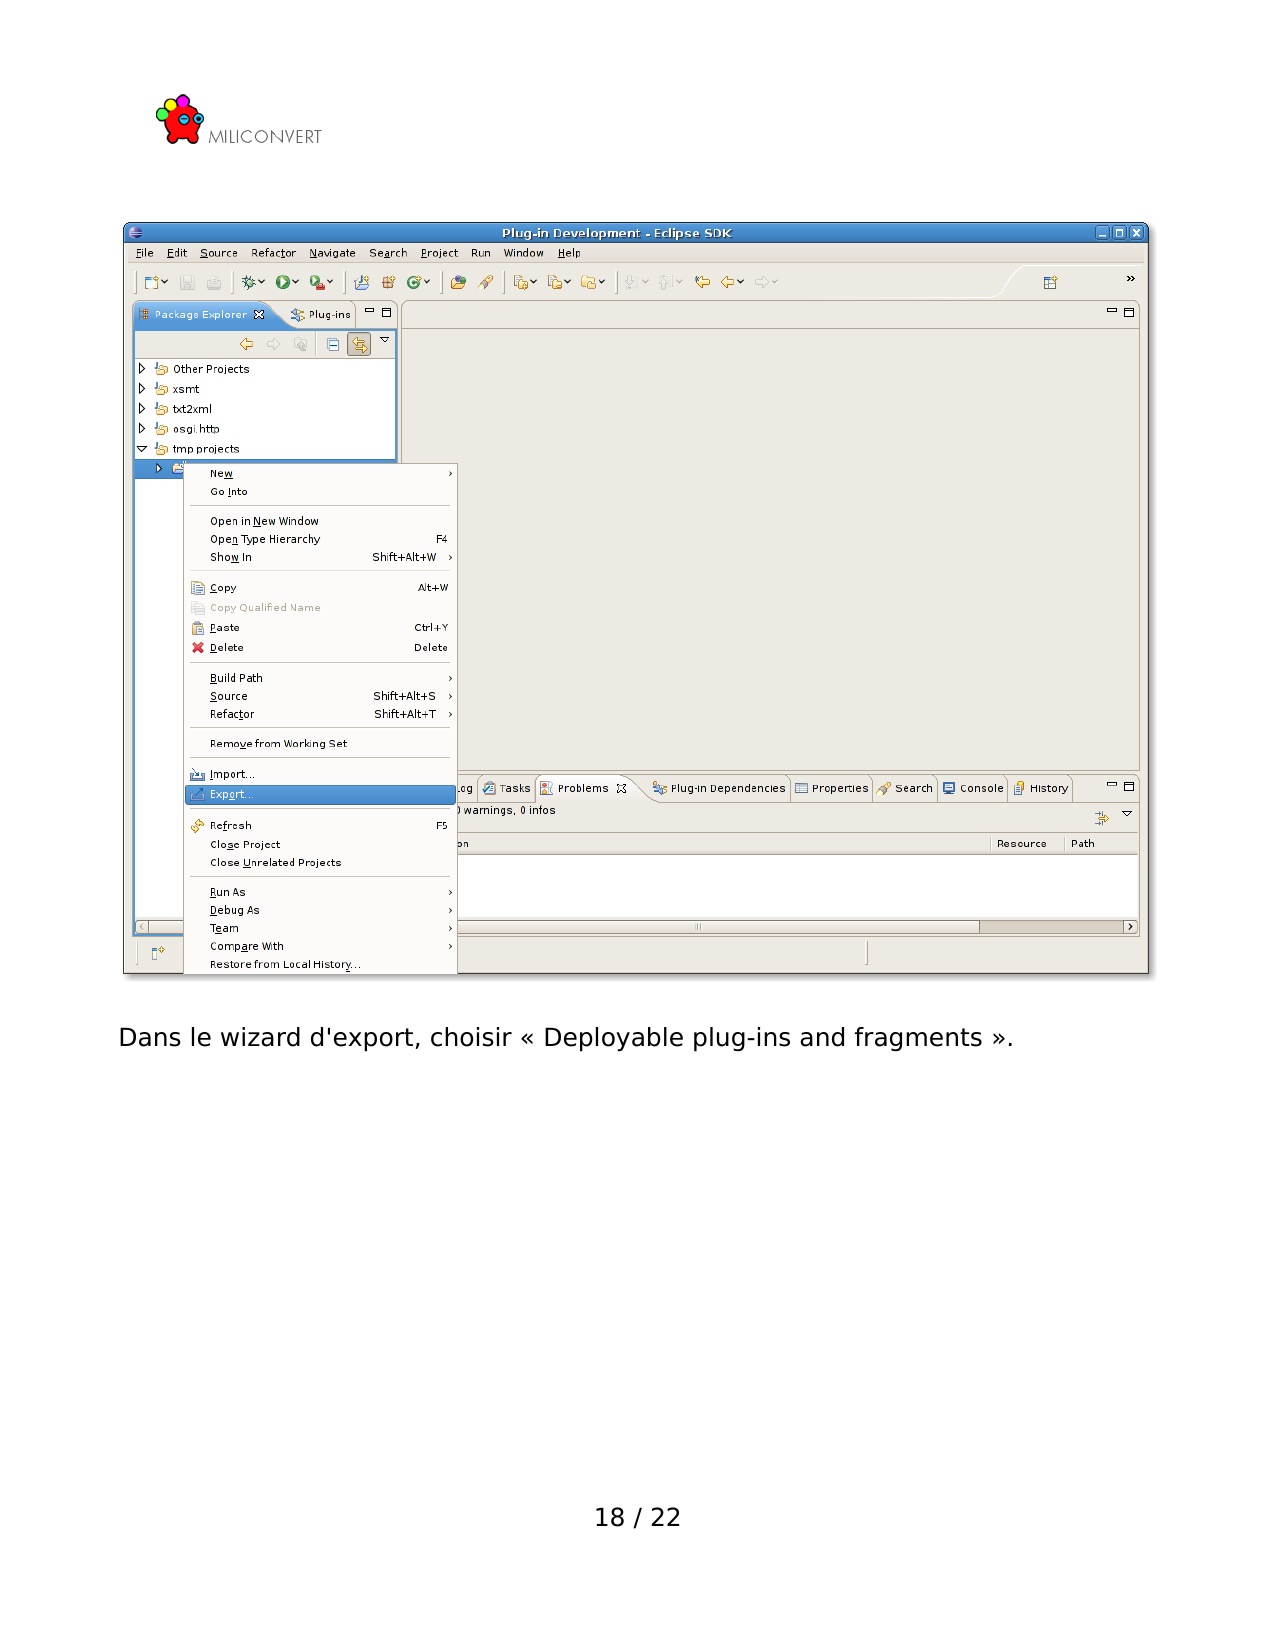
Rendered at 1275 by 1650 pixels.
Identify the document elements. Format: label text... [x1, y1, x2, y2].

picture [118, 217, 1157, 982]
text Dans le wizard d'export, choisir « Deployable plug-ins and fragments ». [118, 1023, 1157, 1052]
picture [132, 69, 354, 176]
